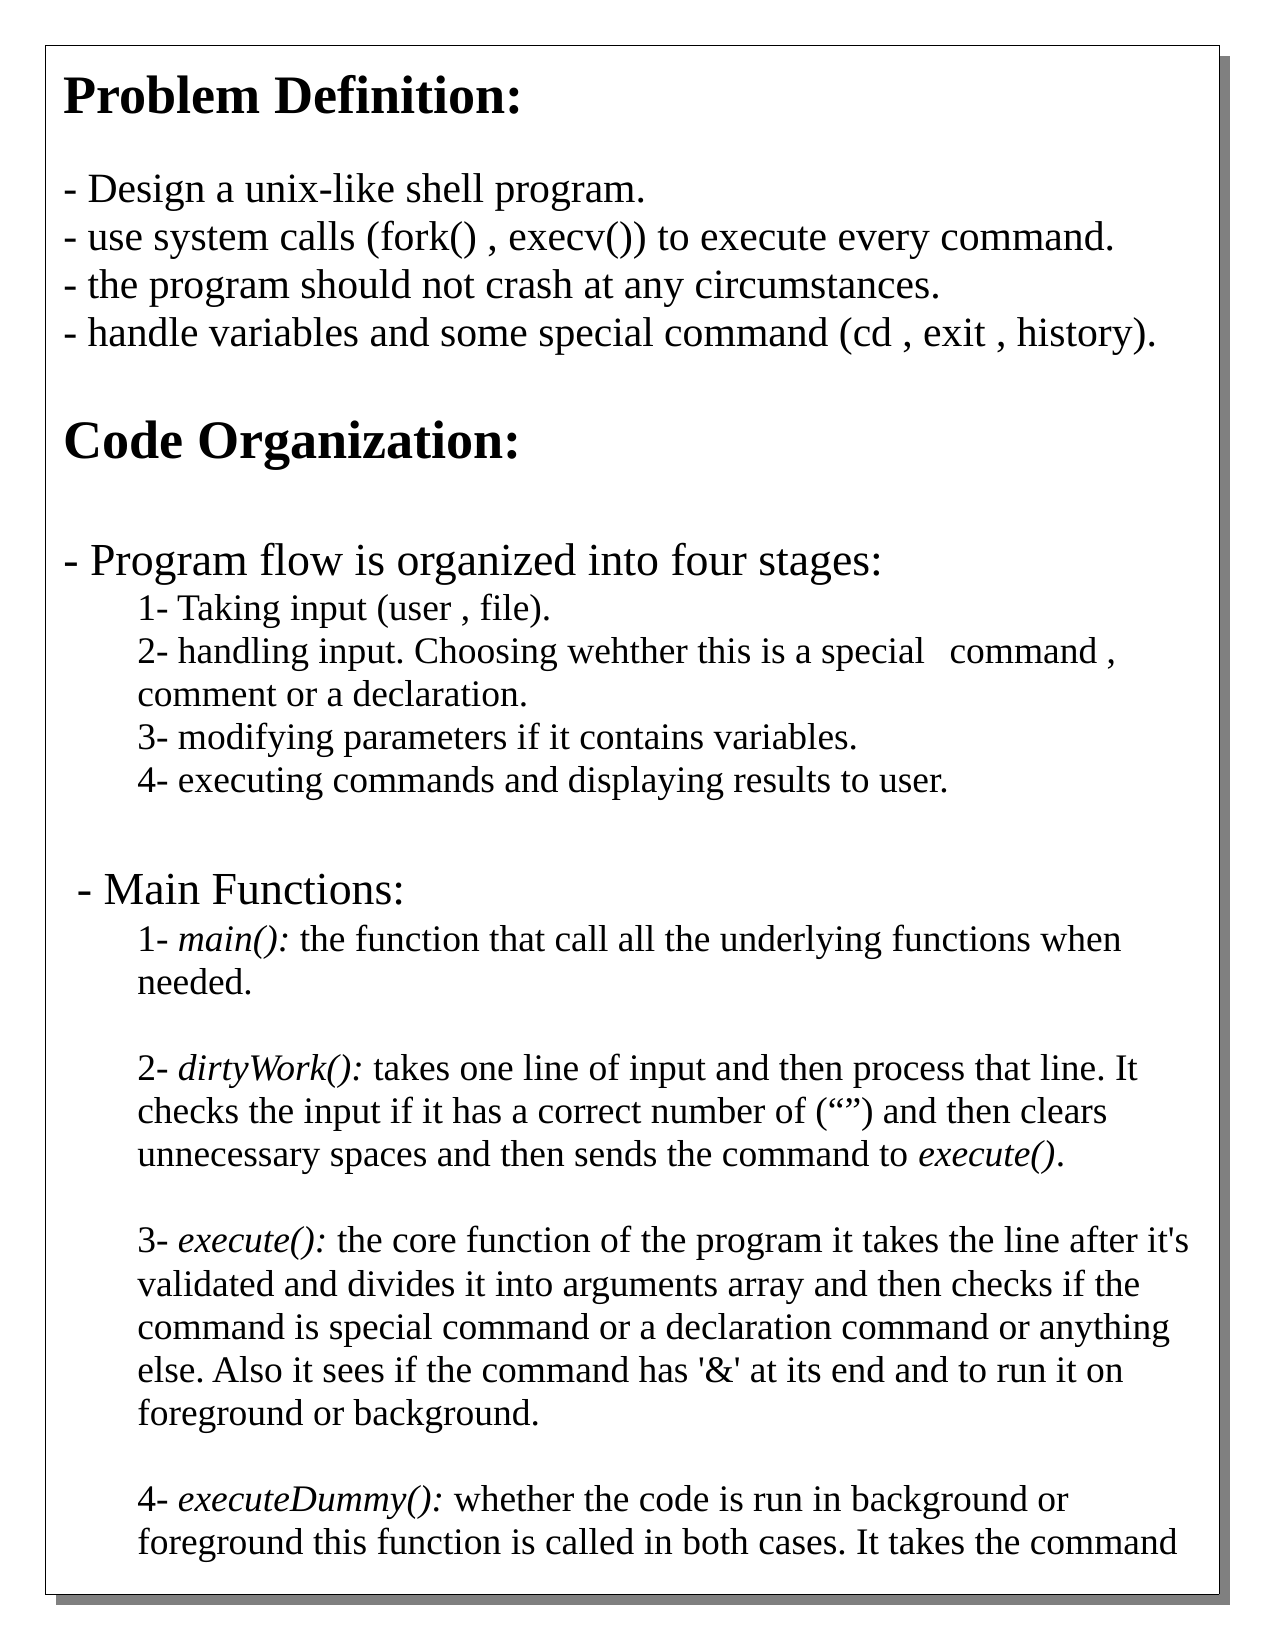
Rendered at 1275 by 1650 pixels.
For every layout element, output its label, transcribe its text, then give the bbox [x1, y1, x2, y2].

text - Main Functions: [63, 854, 1201, 916]
text 2- handling input. Choosing wehther this is a special command , comment or a declaration. [137, 628, 1201, 715]
text Problem Definition: [63, 63, 1201, 125]
text - use system calls (fork() , execv()) to execute every command. [63, 212, 1201, 259]
text 3- modifying parameters if it contains variables. [137, 715, 1201, 758]
text - Design a unix-like shell program. [63, 164, 1201, 212]
text 2- dirtyWork(): takes one line of input and then process that line. It checks the input if it has a correct number of (“”) and then clears unnecessary spaces and then sends the command to execute(). [137, 1045, 1201, 1175]
text 1- Taking input (user , file). [137, 585, 1201, 628]
text 1- main(): the function that call all the underlying functions when needed. [137, 916, 1201, 1002]
text - the program should not crash at any circumstances. [63, 259, 1201, 307]
text 4- executeDummy(): whether the code is run in background or foreground this function is called in both cases. It takes the command [137, 1477, 1201, 1563]
text - Program flow is organized into four stages: [63, 533, 1201, 585]
text 3- execute(): the core function of the program it takes the line after it's validated and divides it into arguments array and then checks if the command is special command or a declaration command or anything else. Also it sees if the command has '&' at its end and to run it on foreground or background. [137, 1218, 1201, 1433]
text - handle variables and some special command (cd , exit , history). [63, 307, 1201, 355]
text Code Organization: [63, 408, 1201, 470]
text 4- executing commands and displaying results to user. [137, 758, 1201, 801]
